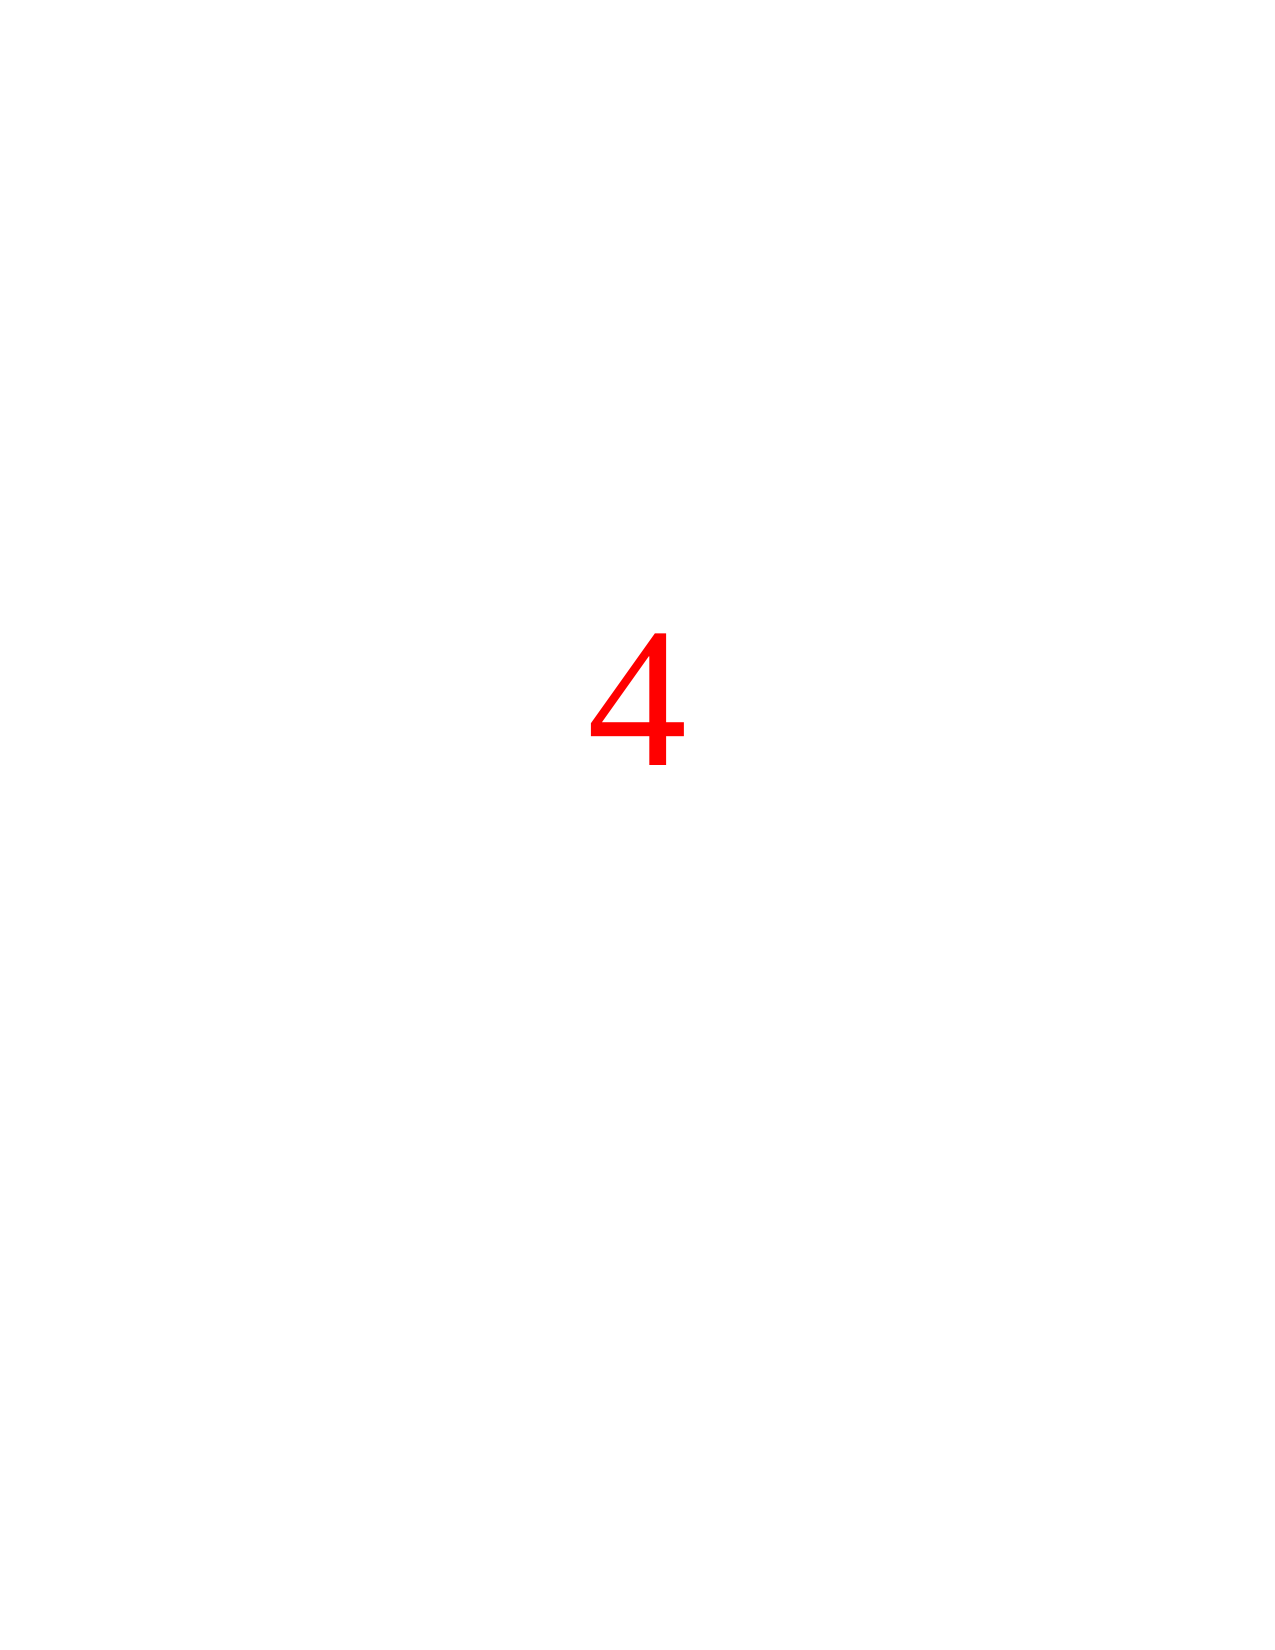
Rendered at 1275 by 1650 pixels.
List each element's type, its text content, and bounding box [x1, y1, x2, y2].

text 4 [118, 578, 1157, 808]
